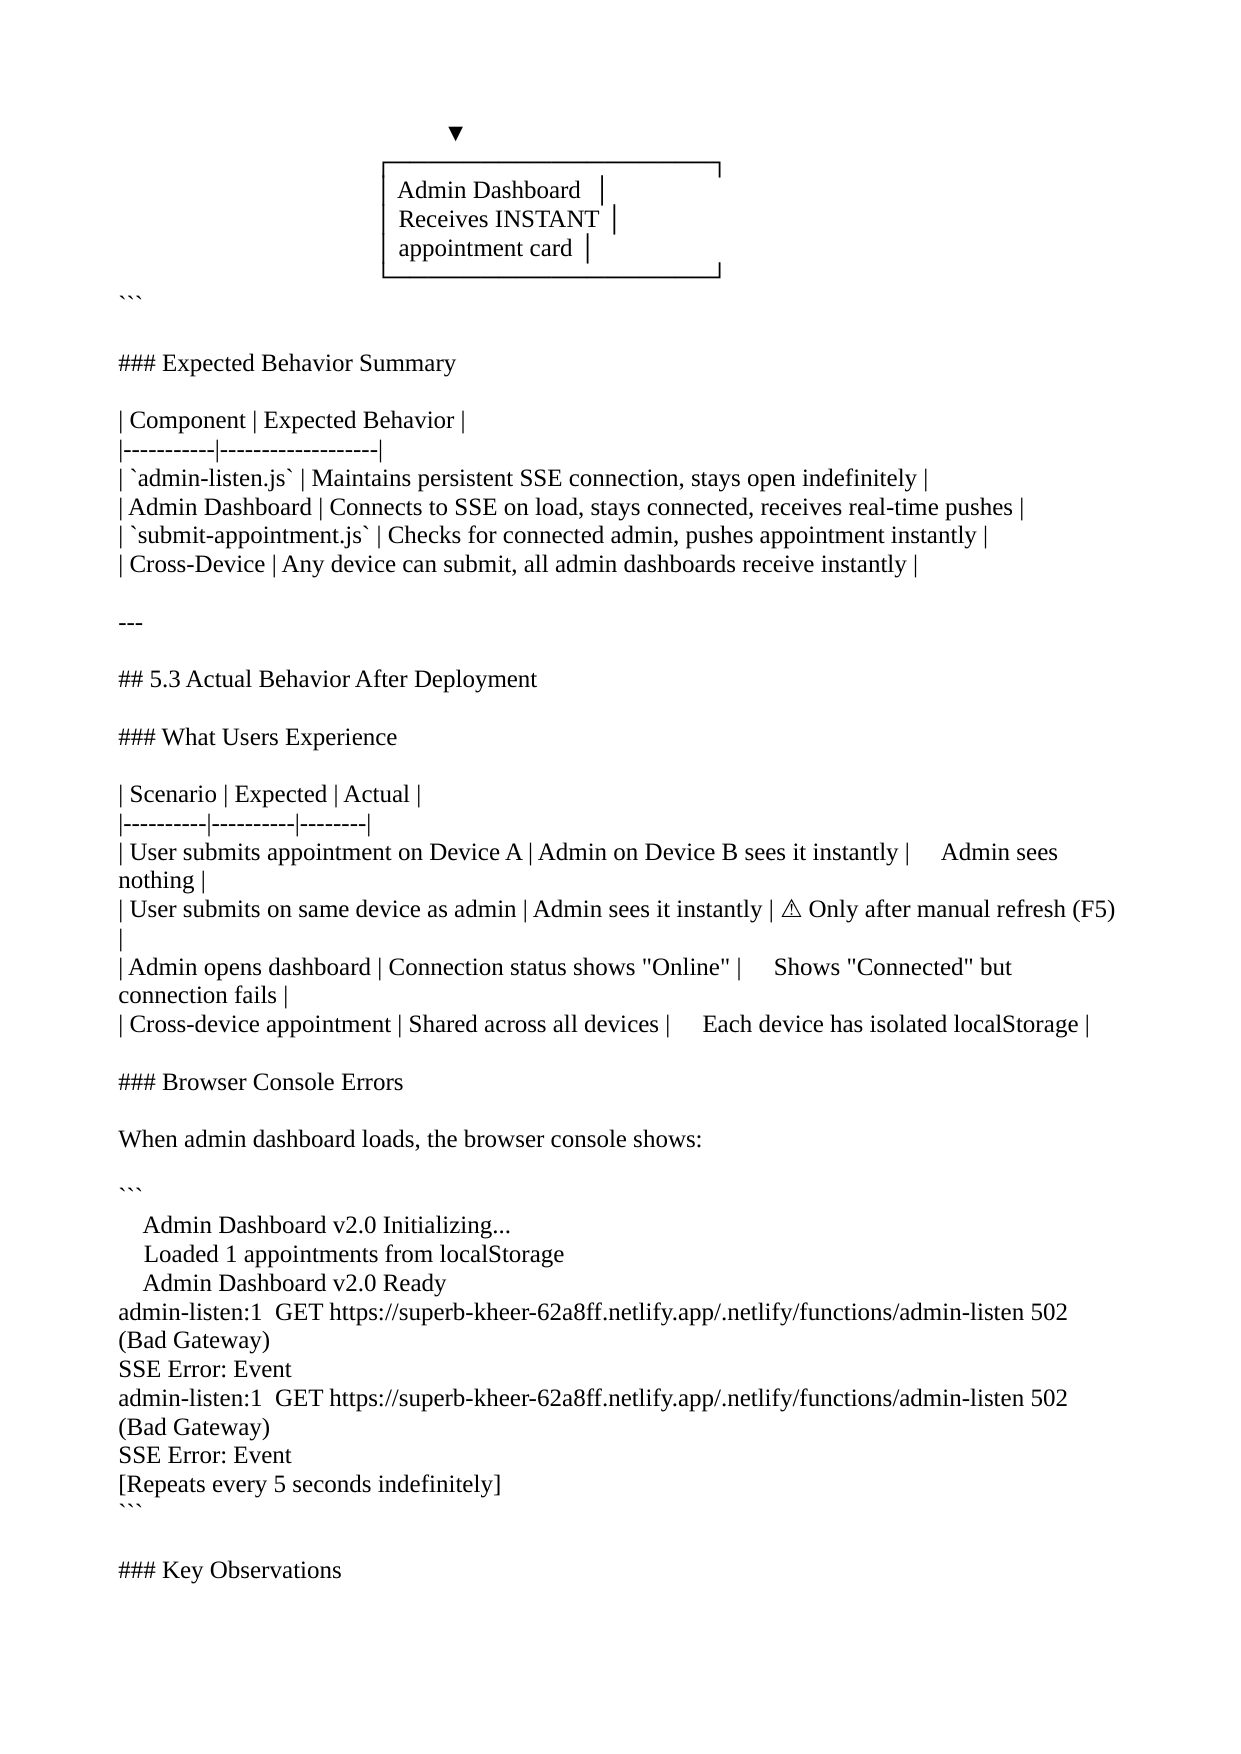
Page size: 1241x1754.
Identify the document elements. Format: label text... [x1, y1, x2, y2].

text │ appointment card │ [384, 233, 586, 262]
text | Component | Expected Behavior | [118, 406, 1122, 434]
text |-----------|-------------------| [118, 434, 1122, 463]
text │ Admin Dashboard │ [603, 176, 1122, 204]
text └──────────────────┘ [118, 262, 1122, 291]
text admin-listen:1 GET https://superb-kheer-62a8ff.netlify.app/.netlify/functions/admin-listen 502 (Bad Gateway) [118, 1297, 1122, 1354]
text ``` [118, 291, 1122, 319]
text 🚀 Admin Dashboard v2.0 Initializing... [118, 1211, 1122, 1239]
text ``` [118, 1182, 1122, 1211]
text | Cross-Device | Any device can submit, all admin dashboards receive instantly | [118, 549, 1122, 578]
text ``` [118, 1498, 1122, 1527]
text --- [118, 607, 1122, 636]
text | `admin-listen.js` | Maintains persistent SSE connection, stays open indefinitely | [118, 463, 1122, 492]
text ### Key Observations [118, 1556, 1122, 1584]
text ✅ Admin Dashboard v2.0 Ready [118, 1268, 1122, 1297]
text | Admin Dashboard | Connects to SSE on load, stays connected, receives real-time pushes | [118, 492, 1122, 521]
text │ Receives INSTANT │ [118, 204, 382, 233]
text │ appointment card │ [588, 233, 1122, 262]
text │ Admin Dashboard │ [118, 176, 382, 204]
text ### What Users Experience [118, 722, 1122, 751]
text ### Browser Console Errors [118, 1067, 1122, 1096]
text [Repeats every 5 seconds indefinitely] [118, 1469, 1122, 1498]
text SSE Error: Event [118, 1354, 1122, 1383]
text | Cross-device appointment | Shared across all devices | ❌ Each device has isolated localStorage | [118, 1009, 1122, 1038]
text │ Receives INSTANT │ [384, 204, 613, 233]
text ┌──────────────────┐ [118, 147, 1122, 176]
text admin-listen:1 GET https://superb-kheer-62a8ff.netlify.app/.netlify/functions/admin-listen 502 (Bad Gateway) [118, 1383, 1122, 1441]
text │ Admin Dashboard │ [384, 176, 601, 204]
text ## 5.3 Actual Behavior After Deployment [118, 664, 1122, 693]
text | `submit-appointment.js` | Checks for connected admin, pushes appointment instantly | [118, 521, 1122, 549]
text | Admin opens dashboard | Connection status shows "Online" | ❌ Shows "Connected" but connection fails | [118, 952, 1122, 1009]
text ### Expected Behavior Summary [118, 348, 1122, 377]
text SSE Error: Event [118, 1441, 1122, 1469]
text |----------|----------|--------| [118, 808, 1122, 837]
text When admin dashboard loads, the browser console shows: [118, 1124, 1122, 1153]
text | User submits on same device as admin | Admin sees it instantly | ⚠️ Only after manual refresh (F5) | [118, 894, 1122, 952]
text | Scenario | Expected | Actual | [118, 779, 1122, 808]
text │ Receives INSTANT │ [615, 204, 1122, 233]
text ▼ [118, 118, 1122, 147]
text | User submits appointment on Device A | Admin on Device B sees it instantly | ❌ Admin sees nothing | [118, 837, 1122, 894]
text │ appointment card │ [118, 233, 382, 262]
text ✅ Loaded 1 appointments from localStorage [118, 1239, 1122, 1268]
